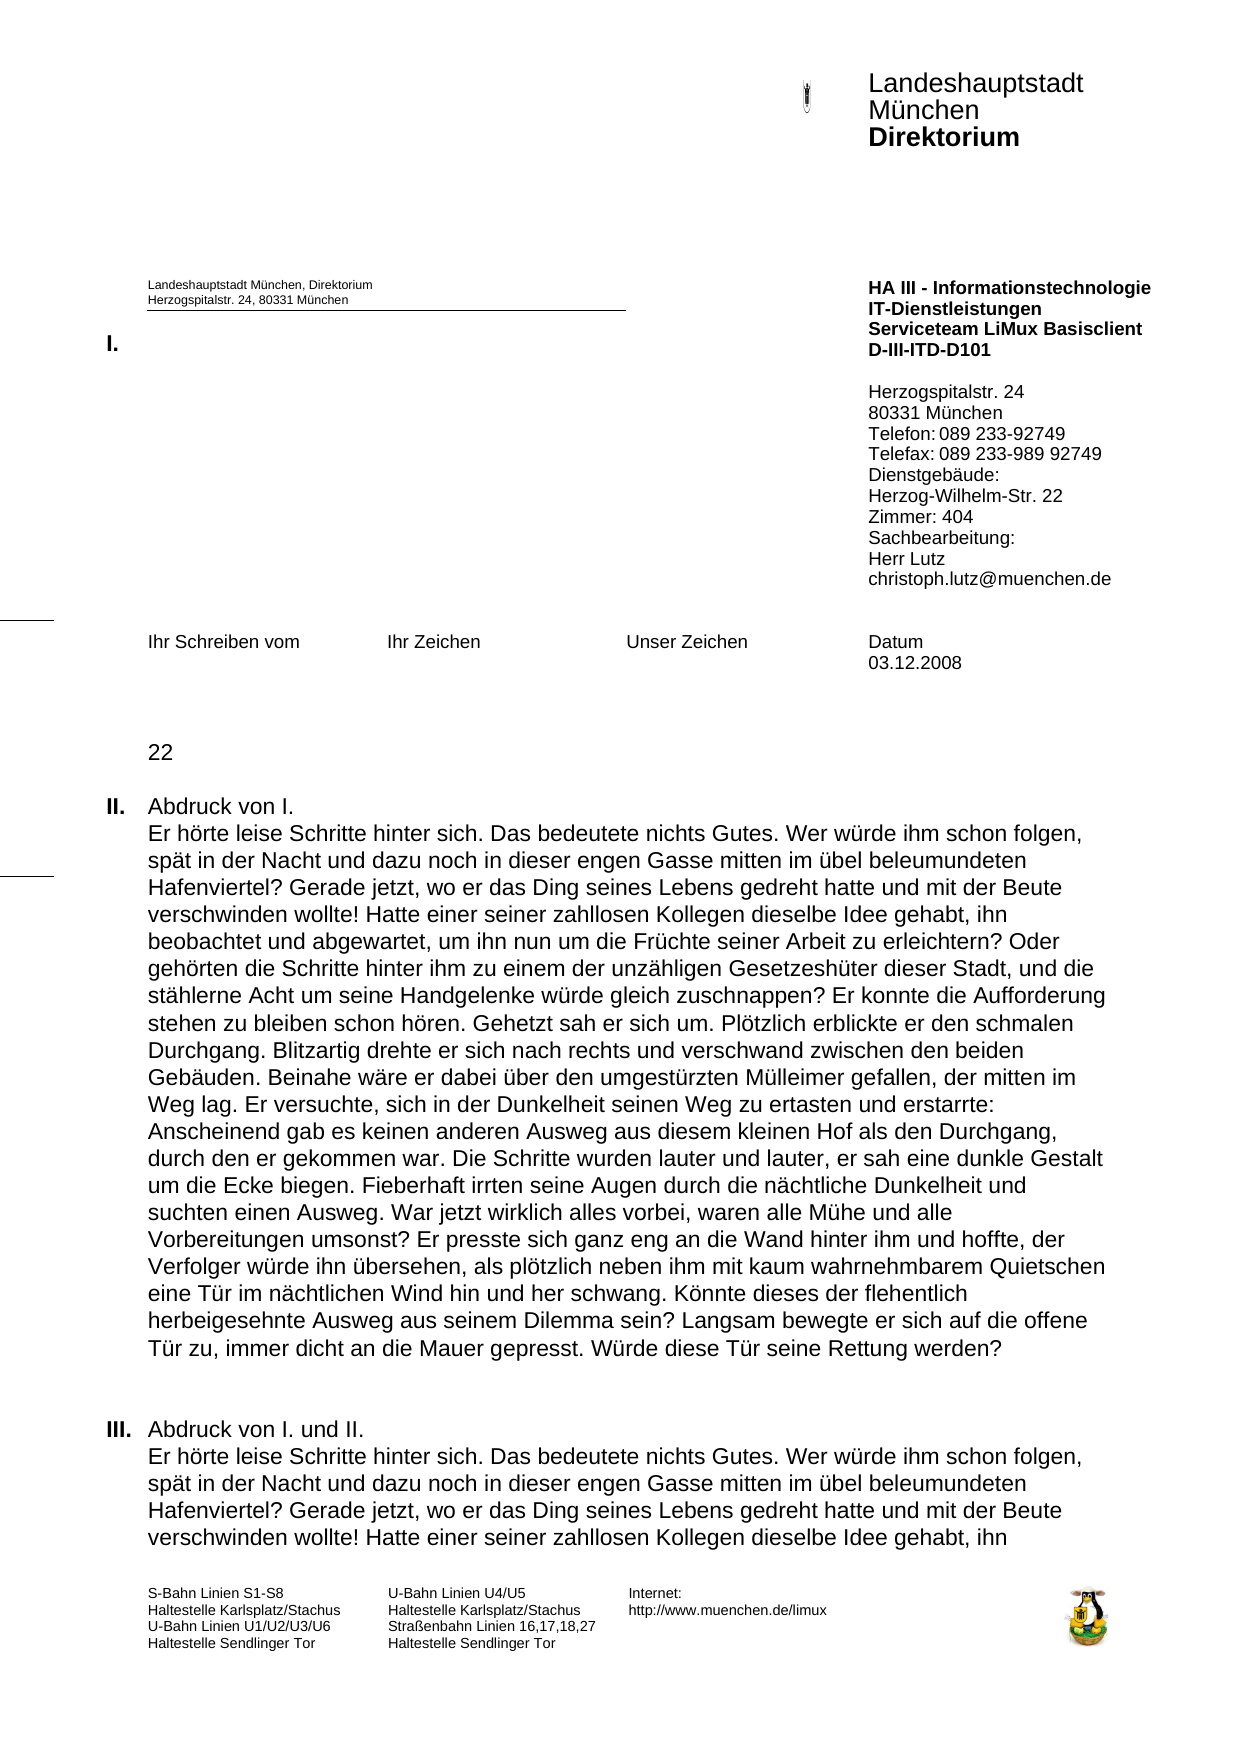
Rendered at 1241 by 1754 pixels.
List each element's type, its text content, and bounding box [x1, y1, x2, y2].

table_header S-Bahn Linien S1-S8 Haltestelle Karlsplatz/Stachus U-Bahn Linien U1/U2/U3/U6 Haltestelle Sendlinger Tor [148, 1551, 388, 1652]
picture [1063, 1585, 1109, 1647]
text II. Abdruck von I. [106, 793, 1109, 820]
text I. [106, 331, 136, 356]
text Ihr Zeichen [387, 632, 593, 653]
text D-III-ITD-D101 [868, 340, 1199, 361]
text Er hörte leise Schritte hinter sich. Das bedeutete nichts Gutes. Wer würde ihm schon folgen, spät in der Nacht und dazu noch in dieser engen Gasse mitten im übel beleumundeten Hafenviertel? Gerade jetzt, wo er das Ding seines Lebens gedreht hatte und mit der Beute verschwinden wollte! Hatte einer seiner zahllosen Kollegen dieselbe Idee gehabt, ihn [148, 1443, 1109, 1551]
text Unser Zeichen [626, 632, 833, 653]
text Landeshauptstadt [868, 71, 1199, 98]
text 03.12.2008 [868, 653, 1108, 673]
text HA III - Informationstechnologie IT-Dienstleistungen Serviceteam LiMux Basisclient [868, 277, 1199, 340]
text München [868, 98, 1199, 125]
text III. Abdruck von I. und II. [106, 1416, 1109, 1443]
text Datum [868, 632, 1108, 653]
text 22 [148, 738, 1109, 766]
text Direktorium [868, 125, 1199, 152]
picture [803, 80, 811, 113]
text Herzogspitalstr. 24 80331 München Telefon: 089 233-92749 Telefax: 089 233-989 92749 Dienstgebäude: Herzog-Wilhelm-Str. 22 Zimmer: 404 Sachbearbeitung: Herr Lutz christoph.lutz@muenchen.de [868, 382, 1199, 590]
table_header Internet: http://www.muenchen.de/limux [628, 1551, 869, 1652]
text Er hörte leise Schritte hinter sich. Das bedeutete nichts Gutes. Wer würde ihm schon folgen, spät in der Nacht und dazu noch in dieser engen Gasse mitten im übel beleumundeten Hafenviertel? Gerade jetzt, wo er das Ding seines Lebens gedreht hatte und mit der Beute verschwinden wollte! Hatte einer seiner zahllosen Kollegen dieselbe Idee gehabt, ihn beobachtet und abgewartet, um ihn nun um die Früchte seiner Arbeit zu erleichtern? Oder gehörten die Schritte hinter ihm zu einem der unzähligen Gesetzeshüter dieser Stadt, und die stählerne Acht um seine Handgelenke würde gleich zuschnappen? Er konnte die Aufforderung stehen zu bleiben schon hören. Gehetzt sah er sich um. Plötzlich erblickte er den schmalen Durchgang. Blitzartig drehte er sich nach rechts und verschwand zwischen den beiden Gebäuden. Beinahe wäre er dabei über den umgestürzten Mülleimer gefallen, der mitten im Weg lag. Er versuchte, sich in der Dunkelheit seinen Weg zu ertasten und erstarrte: Anscheinend gab es keinen anderen Ausweg aus diesem kleinen Hof als den Durchgang, durch den er gekommen war. Die Schritte wurden lauter und lauter, er sah eine dunkle Gestalt um die Ecke biegen. Fieberhaft irrten seine Augen durch die nächtliche Dunkelheit und suchten einen Ausweg. War jetzt wirklich alles vorbei, waren alle Mühe und alle Vorbereitungen umsonst? Er presste sich ganz eng an die Wand hinter ihm und hoffte, der Verfolger würde ihn übersehen, als plötzlich neben ihm mit kaum wahrnehmbarem Quietschen eine Tür im nächtlichen Wind hin und her schwang. Könnte dieses der flehentlich herbeigesehnte Ausweg aus seinem Dilemma sein? Langsam bewegte er sich auf die offene Tür zu, immer dicht an die Mauer gepresst. Würde diese Tür seine Rettung werden? [148, 820, 1109, 1361]
text Herzogspitalstr. 24, 80331 München [148, 292, 626, 307]
table_header [869, 1551, 1110, 1652]
text Ihr Schreiben vom [148, 632, 354, 653]
table_header U-Bahn Linien U4/U5 Haltestelle Karlsplatz/Stachus Straßenbahn Linien 16,17,18,27 Haltestelle Sendlinger Tor [388, 1551, 628, 1652]
text Landeshauptstadt München, Direktorium [148, 277, 626, 292]
